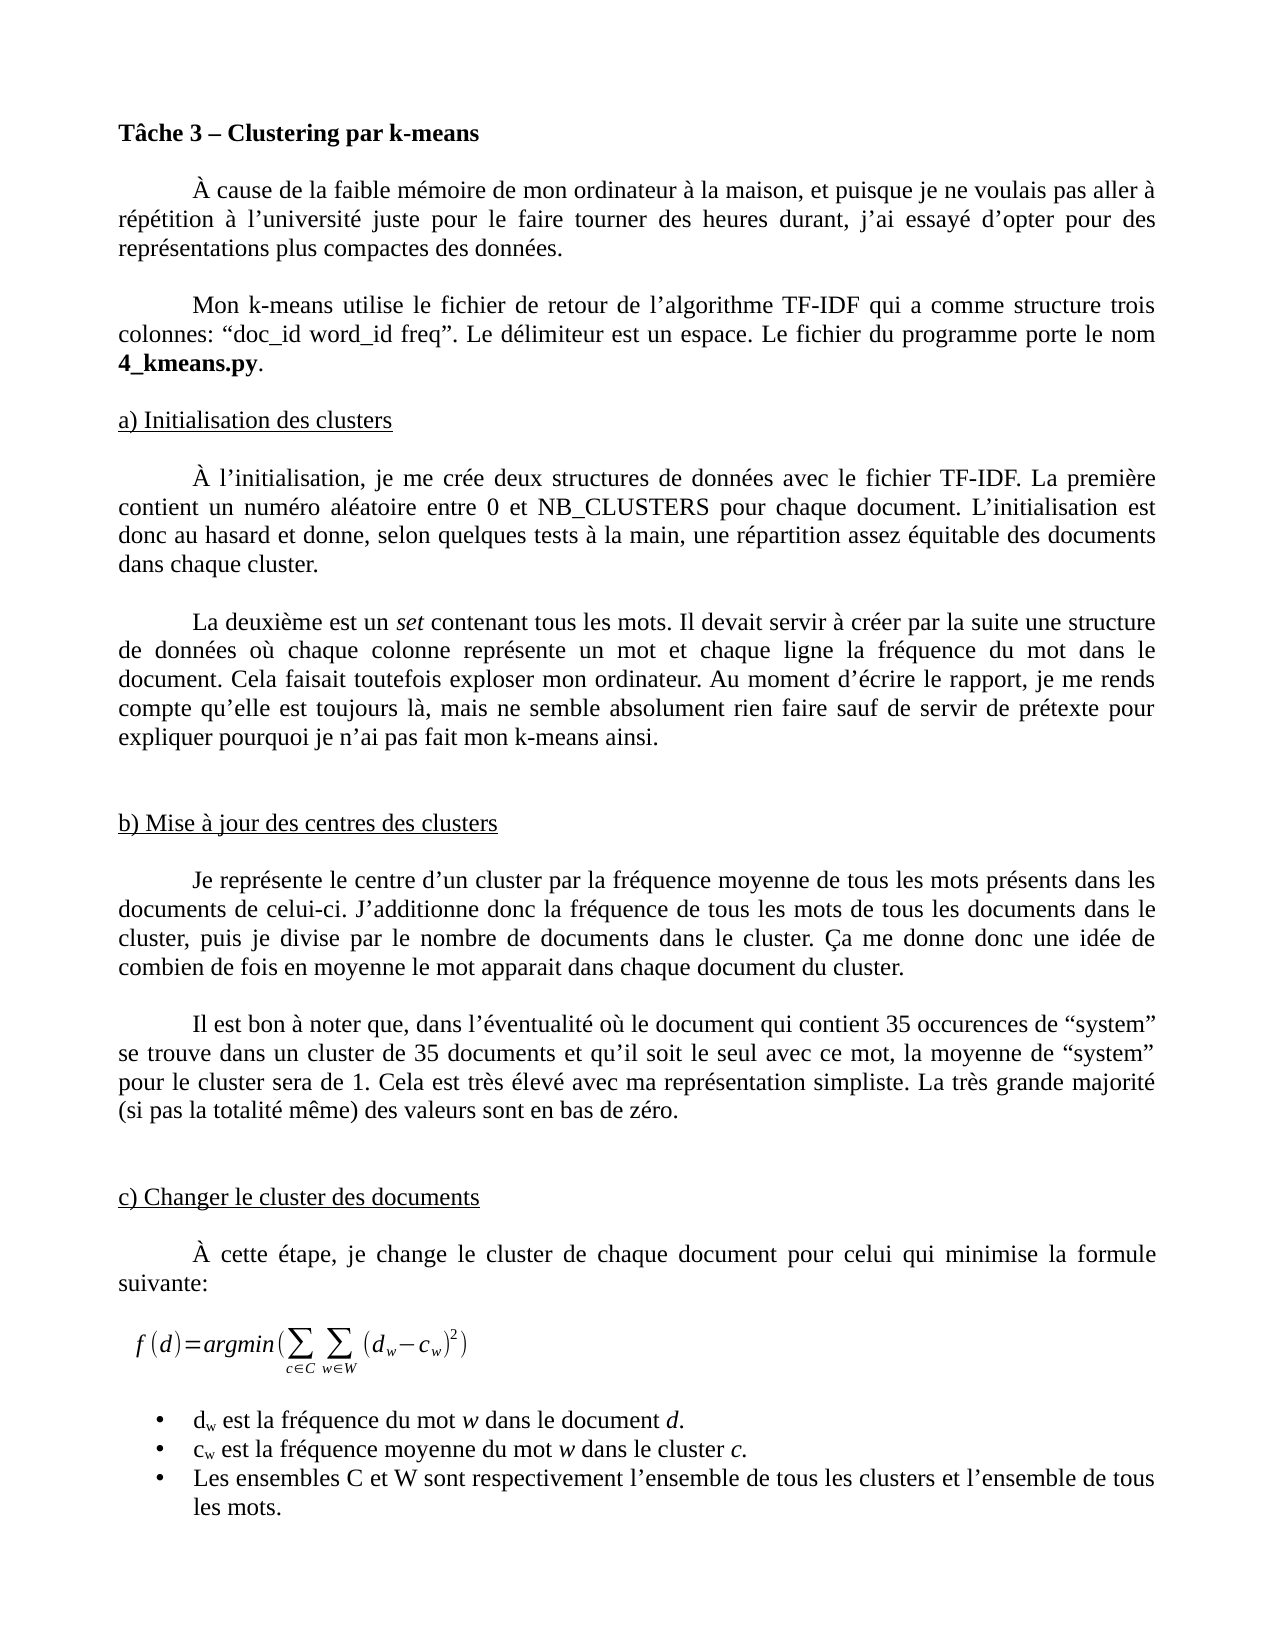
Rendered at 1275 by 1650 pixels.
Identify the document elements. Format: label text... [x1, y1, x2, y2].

text c) Changer le cluster des documents [118, 1182, 1157, 1211]
text À l’initialisation, je me crée deux structures de données avec le fichier TF-IDF. La première contient un numéro aléatoire entre 0 et NB_CLUSTERS pour chaque document. L’initialisation est donc au hasard et donne, selon quelques tests à la main, une répartition assez équitable des documents dans chaque cluster. [118, 463, 1157, 578]
text b) Mise à jour des centres des clusters [118, 808, 1157, 837]
text Il est bon à noter que, dans l’éventualité où le document qui contient 35 occurences de “system” se trouve dans un cluster de 35 documents et qu’il soit le seul avec ce mot, la moyenne de “system” pour le cluster sera de 1. Cela est très élevé avec ma représentation simpliste. La très grande majorité (si pas la totalité même) des valeurs sont en bas de zéro. [118, 1009, 1157, 1124]
text À cette étape, je change le cluster de chaque document pour celui qui minimise la formule suivante: [118, 1239, 1157, 1297]
list Les ensembles C et W sont respectivement l’ensemble de tous les clusters et l’ensemble de tous les mots. [156, 1463, 1157, 1520]
text Je représente le centre d’un cluster par la fréquence moyenne de tous les mots présents dans les documents de celui-ci. J’additionne donc la fréquence de tous les mots de tous les documents dans le cluster, puis je divise par le nombre de documents dans le cluster. Ça me donne donc une idée de combien de fois en moyenne le mot apparait dans chaque document du cluster. [118, 866, 1157, 981]
text a) Initialisation des clusters [118, 406, 1157, 434]
text Tâche 3 – Clustering par k-means [118, 118, 1157, 147]
list cw est la fréquence moyenne du mot w dans le cluster c. [156, 1434, 1157, 1463]
list dw est la fréquence du mot w dans le document d. [156, 1405, 1157, 1434]
text La deuxième est un set contenant tous les mots. Il devait servir à créer par la suite une structure de données où chaque colonne représente un mot et chaque ligne la fréquence du mot dans le document. Cela faisait toutefois exploser mon ordinateur. Au moment d’écrire le rapport, je me rends compte qu’elle est toujours là, mais ne semble absolument rien faire sauf de servir de prétexte pour expliquer pourquoi je n’ai pas fait mon k-means ainsi. [118, 607, 1157, 751]
text À cause de la faible mémoire de mon ordinateur à la maison, et puisque je ne voulais pas aller à répétition à l’université juste pour le faire tourner des heures durant, j’ai essayé d’opter pour des représentations plus compactes des données. [118, 176, 1157, 262]
text Mon k-means utilise le fichier de retour de l’algorithme TF-IDF qui a comme structure trois colonnes: “doc_id word_id freq”. Le délimiteur est un espace. Le fichier du programme porte le nom 4_kmeans.py. [118, 291, 1157, 377]
